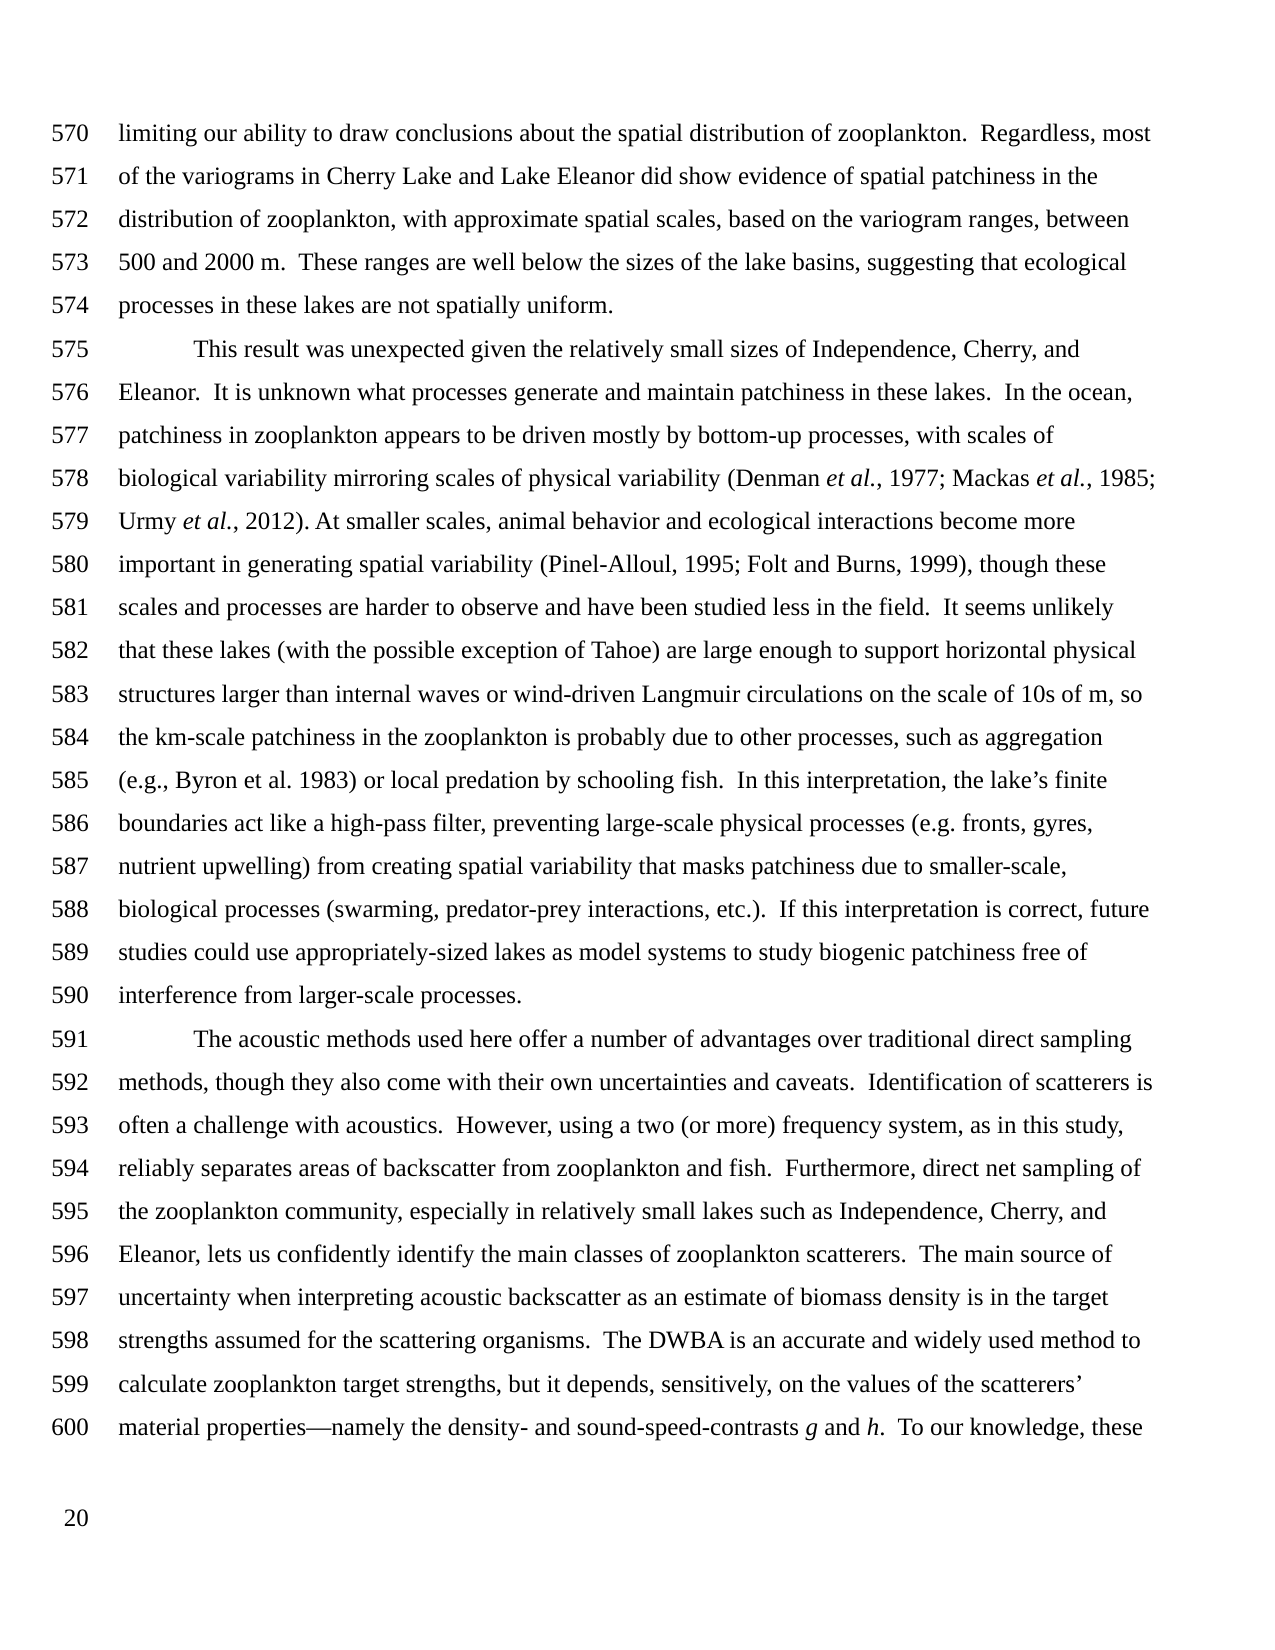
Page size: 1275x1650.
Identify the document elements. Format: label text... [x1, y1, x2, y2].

text This result was unexpected given the relatively small sizes of Independence, Cherry, and Eleanor. It is unknown what processes generate and maintain patchiness in these lakes. In the ocean, patchiness in zooplankton appears to be driven mostly by bottom-up processes, with scales of biological variability mirroring scales of physical variability (Denman et al., 1977; Mackas et al., 1985; Urmy et al., 2012)⁠. At smaller scales, animal behavior and ecological interactions become more important in generating spatial variability (Pinel-Alloul, 1995; Folt and Burns, 1999)⁠, though these scales and processes are harder to observe and have been studied less in the field. It seems unlikely that these lakes (with the possible exception of Tahoe) are large enough to support horizontal physical structures larger than internal waves or wind-driven Langmuir circulations on the scale of 10s of m, so the km-scale patchiness in the zooplankton is probably due to other processes, such as aggregation (e.g., Byron et al. 1983)⁠ or local predation by schooling fish. In this interpretation, the lake’s finite boundaries act like a high-pass filter, preventing large-scale physical processes (e.g. fronts, gyres, nutrient upwelling) from creating spatial variability that masks patchiness due to smaller-scale, biological processes (swarming, predator-prey interactions, etc.). If this interpretation is correct, future studies could use appropriately-sized lakes as model systems to study biogenic patchiness free of interference from larger-scale processes. [118, 334, 1157, 1009]
text limiting our ability to draw conclusions about the spatial distribution of zooplankton. Regardless, most of the variograms in Cherry Lake and Lake Eleanor did show evidence of spatial patchiness in the distribution of zooplankton, with approximate spatial scales, based on the variogram ranges, between 500 and 2000 m. These ranges are well below the sizes of the lake basins, suggesting that ecological processes in these lakes are not spatially uniform. [118, 118, 1157, 319]
text The acoustic methods used here offer a number of advantages over traditional direct sampling methods, though they also come with their own uncertainties and caveats. Identification of scatterers is often a challenge with acoustics. However, using a two (or more) frequency system, as in this study, reliably separates areas of backscatter from zooplankton and fish. Furthermore, direct net sampling of the zooplankton community, especially in relatively small lakes such as Independence, Cherry, and Eleanor, lets us confidently identify the main classes of zooplankton scatterers. The main source of uncertainty when interpreting acoustic backscatter as an estimate of biomass density is in the target strengths assumed for the scattering organisms. The DWBA is an accurate and widely used method to calculate zooplankton target strengths, but it depends, sensitively, on the values of the scatterers’ material properties—namely the density- and sound-speed-contrasts g and h. To our knowledge, these [118, 1024, 1157, 1441]
